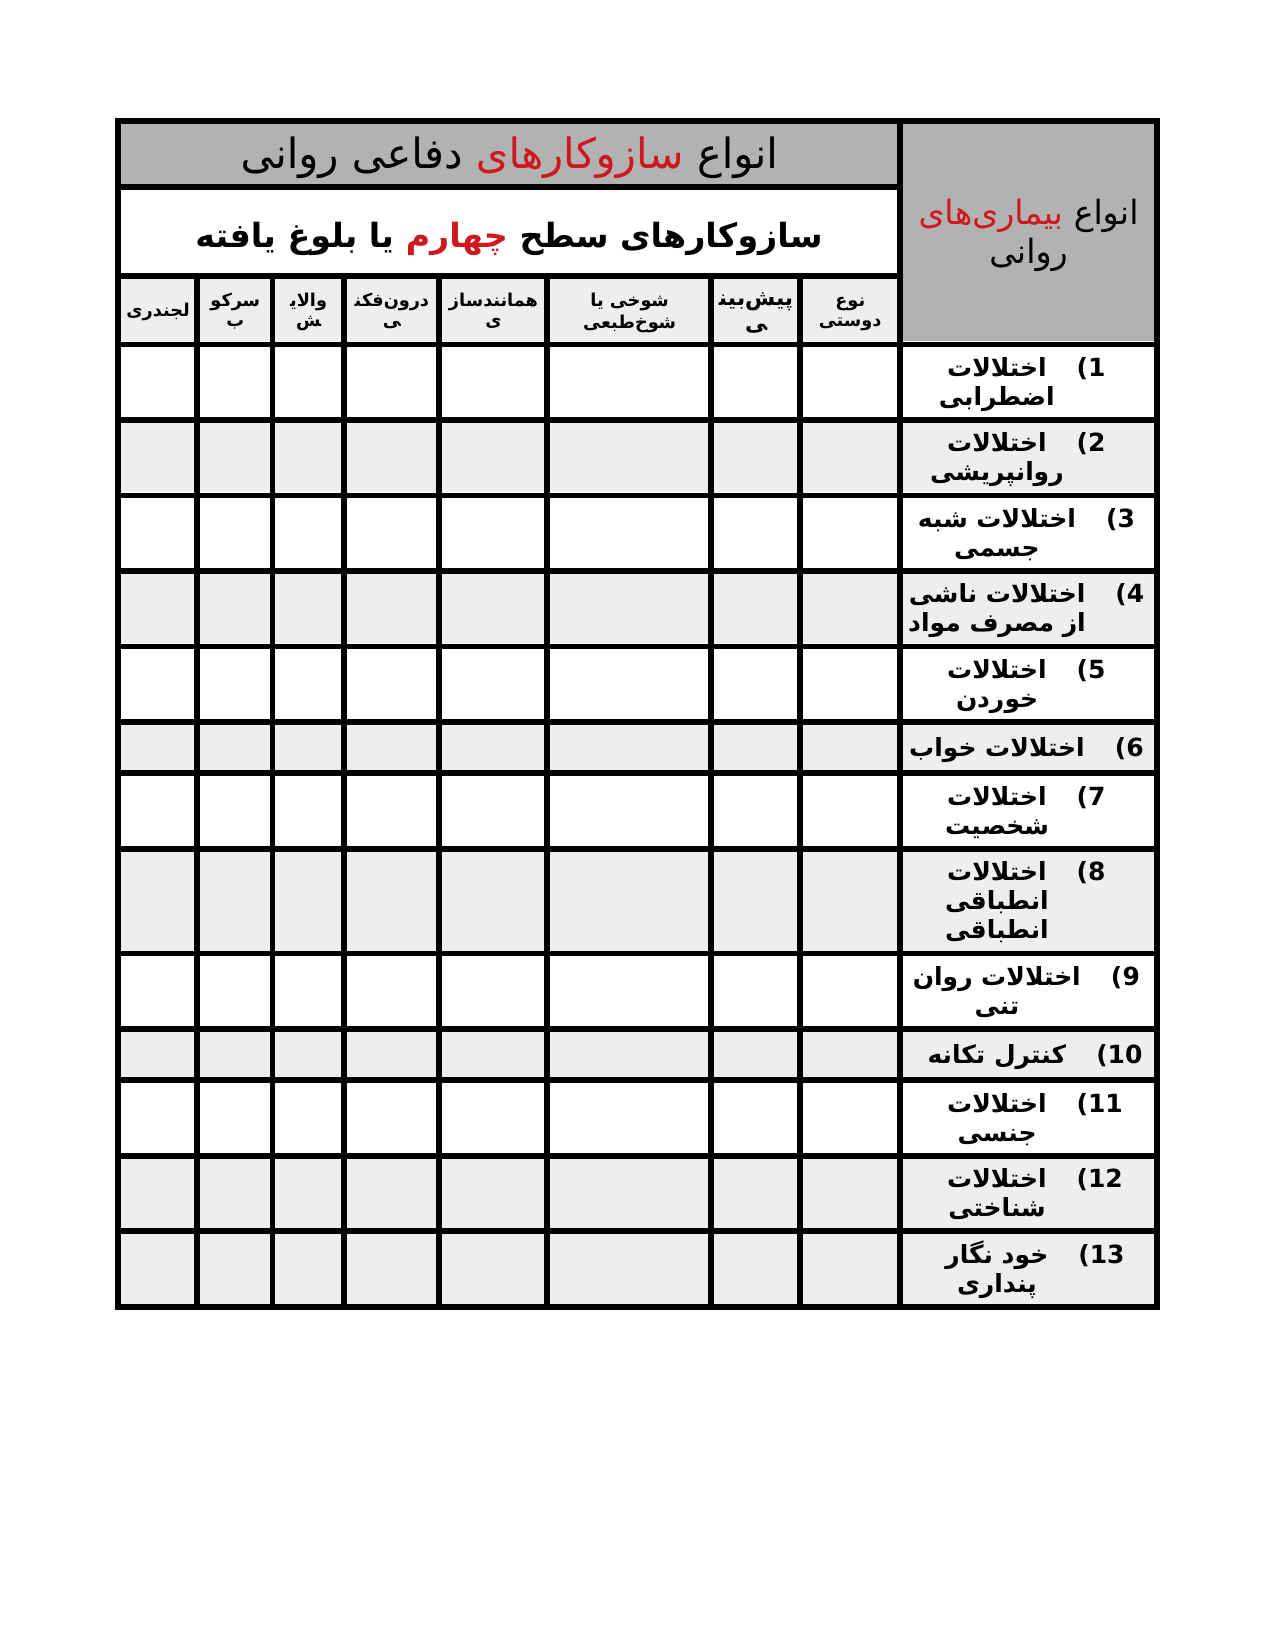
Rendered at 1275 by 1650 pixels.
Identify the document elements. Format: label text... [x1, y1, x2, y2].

table_cell اختلالات اضطرابی [903, 347, 1154, 417]
table_cell [200, 1234, 270, 1304]
table_cell [714, 1159, 797, 1228]
table_cell کنترل تکانه [903, 1032, 1154, 1077]
table_cell [121, 956, 194, 1026]
table_cell [275, 1159, 341, 1228]
table_cell [714, 1083, 797, 1153]
table_cell [442, 1083, 544, 1153]
table_cell [275, 649, 341, 719]
table_cell [803, 776, 897, 846]
table_cell [121, 1234, 194, 1304]
table_cell [803, 1234, 897, 1304]
table_cell [275, 574, 341, 643]
table_cell [347, 649, 436, 719]
table_cell درون‌فکنی [347, 279, 436, 341]
table_cell [714, 1032, 797, 1077]
table_header انواع بیماری‌های روانی [903, 124, 1154, 341]
table_cell [550, 1083, 708, 1153]
table_cell [714, 725, 797, 770]
table_cell [121, 852, 194, 951]
table_cell [714, 649, 797, 719]
table_cell [803, 574, 897, 643]
table_cell [442, 1234, 544, 1304]
table_cell [121, 1083, 194, 1153]
table_cell [347, 498, 436, 568]
table_cell اختلالات جنسی [903, 1083, 1154, 1153]
table_cell [803, 852, 897, 951]
table_cell [442, 725, 544, 770]
table_cell [275, 1032, 341, 1077]
table_cell اختلالات شخصیت [903, 776, 1154, 846]
table_cell [200, 956, 270, 1026]
table_cell [200, 1083, 270, 1153]
table_cell [550, 776, 708, 846]
table_cell [550, 347, 708, 417]
table_cell [442, 852, 544, 951]
table_cell [275, 423, 341, 492]
table_cell [442, 1032, 544, 1077]
table_cell [550, 956, 708, 1026]
table_cell [550, 423, 708, 492]
table_cell [442, 956, 544, 1026]
table_cell [347, 852, 436, 951]
table_cell [803, 498, 897, 568]
table_cell خود نگار پنداری [903, 1234, 1154, 1304]
table_cell [275, 347, 341, 417]
table_cell اختلالات روان تنی [903, 956, 1154, 1026]
table_cell اختلالات شناختی [903, 1159, 1154, 1228]
table_cell [803, 1083, 897, 1153]
table_cell [347, 423, 436, 492]
table_cell [121, 423, 194, 492]
table_cell [442, 1159, 544, 1228]
table_cell [275, 956, 341, 1026]
table_cell [803, 1032, 897, 1077]
table_cell [442, 347, 544, 417]
table_cell [803, 423, 897, 492]
table_cell [803, 725, 897, 770]
table_cell [275, 498, 341, 568]
table_cell شوخی یا شوخ‌طبعی [550, 279, 708, 341]
table_cell [121, 574, 194, 643]
table_cell اختلالات شبه جسمی [903, 498, 1154, 568]
table_cell [803, 1159, 897, 1228]
table_cell [200, 649, 270, 719]
table_cell [714, 347, 797, 417]
table_cell [714, 776, 797, 846]
table_cell [347, 347, 436, 417]
table_cell [121, 498, 194, 568]
table_cell [121, 725, 194, 770]
table_cell [550, 649, 708, 719]
table_cell [714, 498, 797, 568]
table_cell اختلالات روانپریشی [903, 423, 1154, 492]
table_cell [347, 776, 436, 846]
table_cell اختلالات خواب [903, 725, 1154, 770]
table_cell [714, 574, 797, 643]
table_cell [550, 1234, 708, 1304]
table_cell [347, 956, 436, 1026]
table_cell [121, 1159, 194, 1228]
table_cell [347, 574, 436, 643]
table_cell [347, 725, 436, 770]
table_cell سرکوب [200, 279, 270, 341]
table_cell [347, 1083, 436, 1153]
table_cell [275, 852, 341, 951]
table_cell [442, 776, 544, 846]
table_header انواع سازوکارهای دفاعی روانی [121, 124, 897, 184]
table_cell [550, 574, 708, 643]
table_cell سازوکارهای سطح چهارم یا بلوغ یافته [121, 190, 897, 273]
table_cell [200, 498, 270, 568]
table_cell [200, 1032, 270, 1077]
table_cell [550, 1159, 708, 1228]
table_cell [347, 1159, 436, 1228]
table_cell [714, 956, 797, 1026]
table_cell [275, 1234, 341, 1304]
table_cell [121, 776, 194, 846]
table_cell [275, 1083, 341, 1153]
table_cell [442, 423, 544, 492]
table_cell [347, 1234, 436, 1304]
table_cell [714, 852, 797, 951]
table_cell [200, 423, 270, 492]
table_cell [275, 776, 341, 846]
table_cell [550, 498, 708, 568]
table_cell [200, 1159, 270, 1228]
table_cell [200, 725, 270, 770]
table_cell پیش‌بینی [714, 279, 797, 341]
table_cell [200, 347, 270, 417]
table_cell همانندسازی [442, 279, 544, 341]
table_cell [200, 776, 270, 846]
table_cell اختلالات انطباقی انطباقی [903, 852, 1154, 951]
table_cell [550, 725, 708, 770]
table_cell [442, 574, 544, 643]
table_cell اختلالات خوردن [903, 649, 1154, 719]
table_cell لجندری [121, 279, 194, 341]
table_cell [714, 1234, 797, 1304]
table_cell [200, 574, 270, 643]
table_cell نوع دوستی [803, 279, 897, 341]
table_cell [121, 649, 194, 719]
table_cell [275, 725, 341, 770]
table_cell [550, 852, 708, 951]
table_cell والایش [275, 279, 341, 341]
table_cell [347, 1032, 436, 1077]
table_cell [803, 347, 897, 417]
table_cell [803, 956, 897, 1026]
table_cell [803, 649, 897, 719]
table_cell [121, 347, 194, 417]
table_cell [714, 423, 797, 492]
table_cell [442, 498, 544, 568]
table_cell اختلالات ناشی از مصرف مواد [903, 574, 1154, 643]
table_cell [200, 852, 270, 951]
table_cell [121, 1032, 194, 1077]
table_cell [442, 649, 544, 719]
table_cell [550, 1032, 708, 1077]
